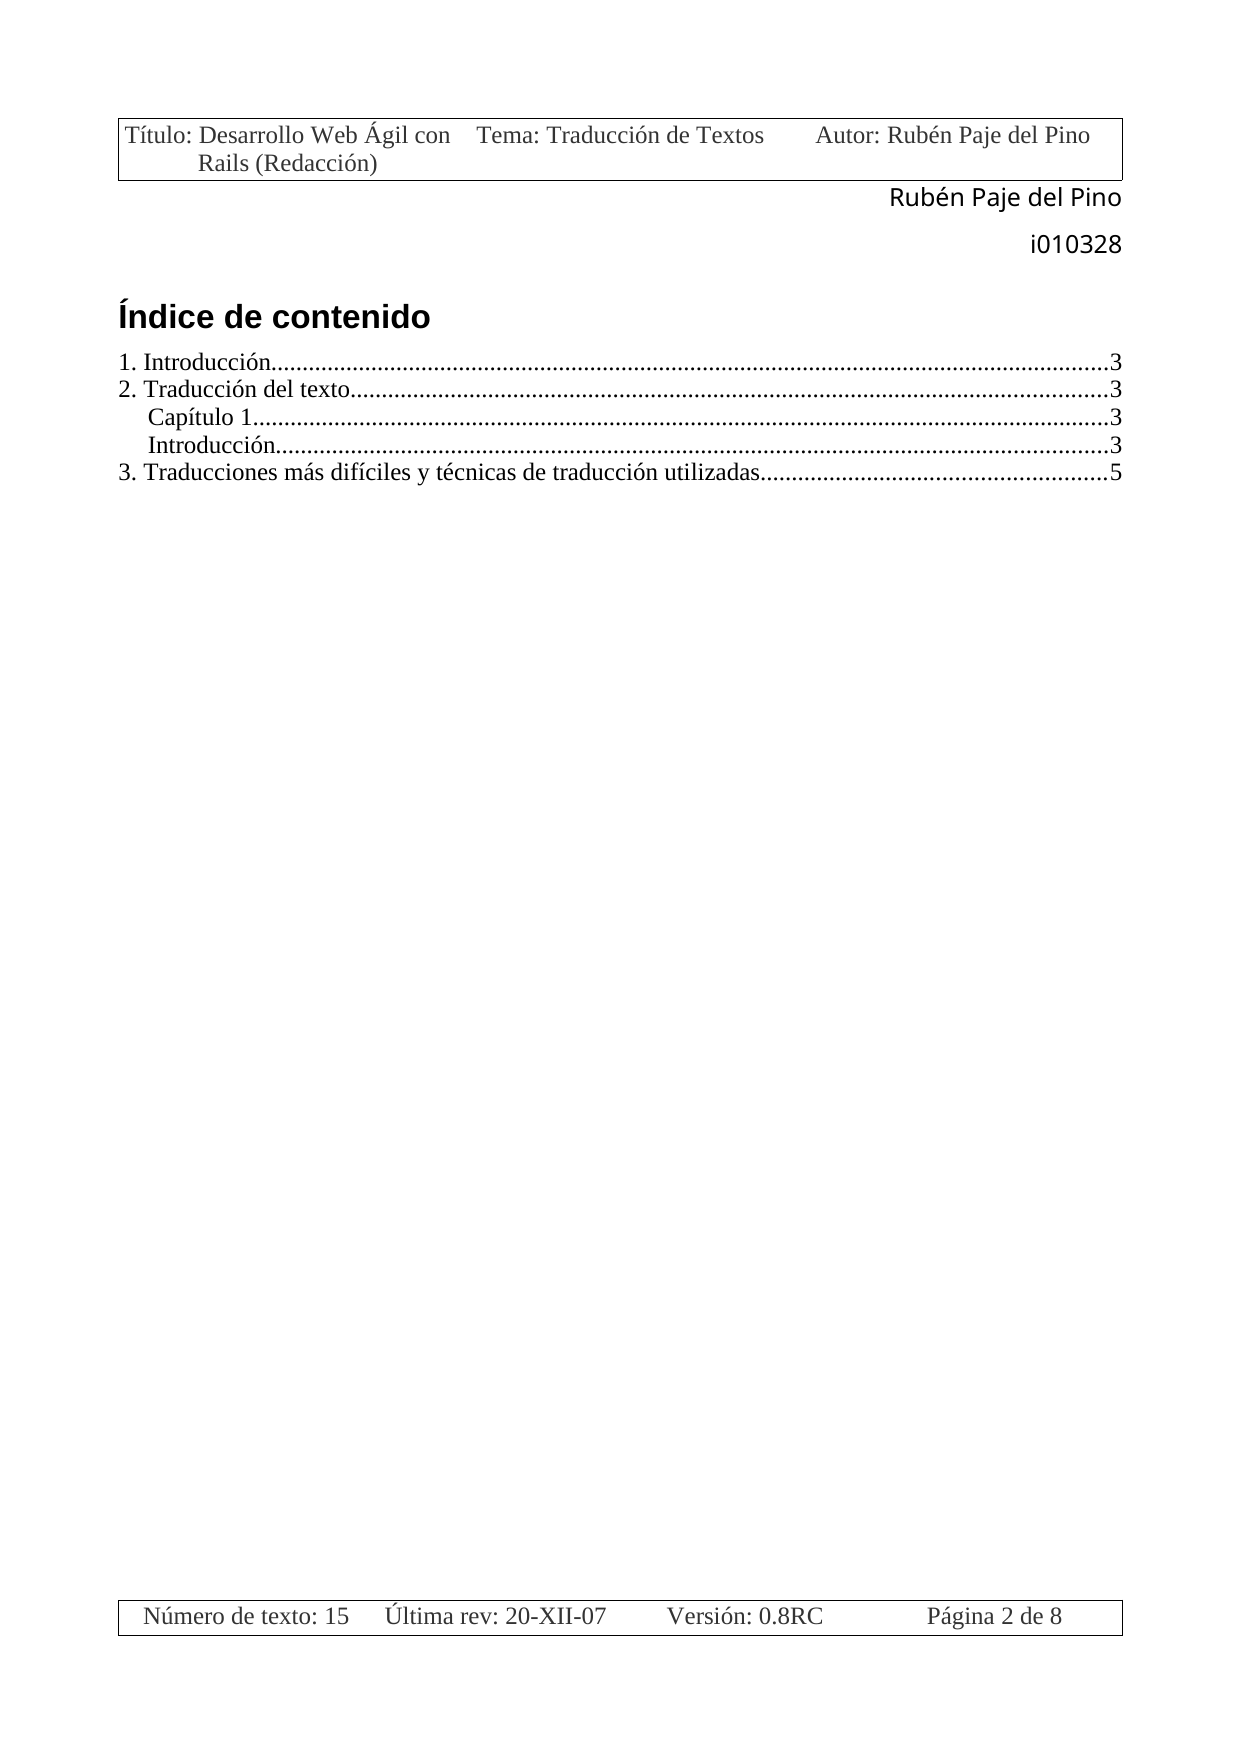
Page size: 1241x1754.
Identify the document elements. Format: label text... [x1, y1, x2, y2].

text Rubén Paje del Pino [118, 181, 1122, 214]
text Capítulo 1 3 [148, 403, 1122, 431]
text 1. Introducción 3 [118, 348, 1122, 375]
subtitle Índice de contenido [118, 298, 1122, 335]
text Introducción 3 [148, 431, 1122, 458]
text 2. Traducción del texto 3 [118, 375, 1122, 403]
text 3. Traducciones más difíciles y técnicas de traducción utilizadas 5 [118, 458, 1122, 486]
text i010328 [118, 226, 1122, 260]
